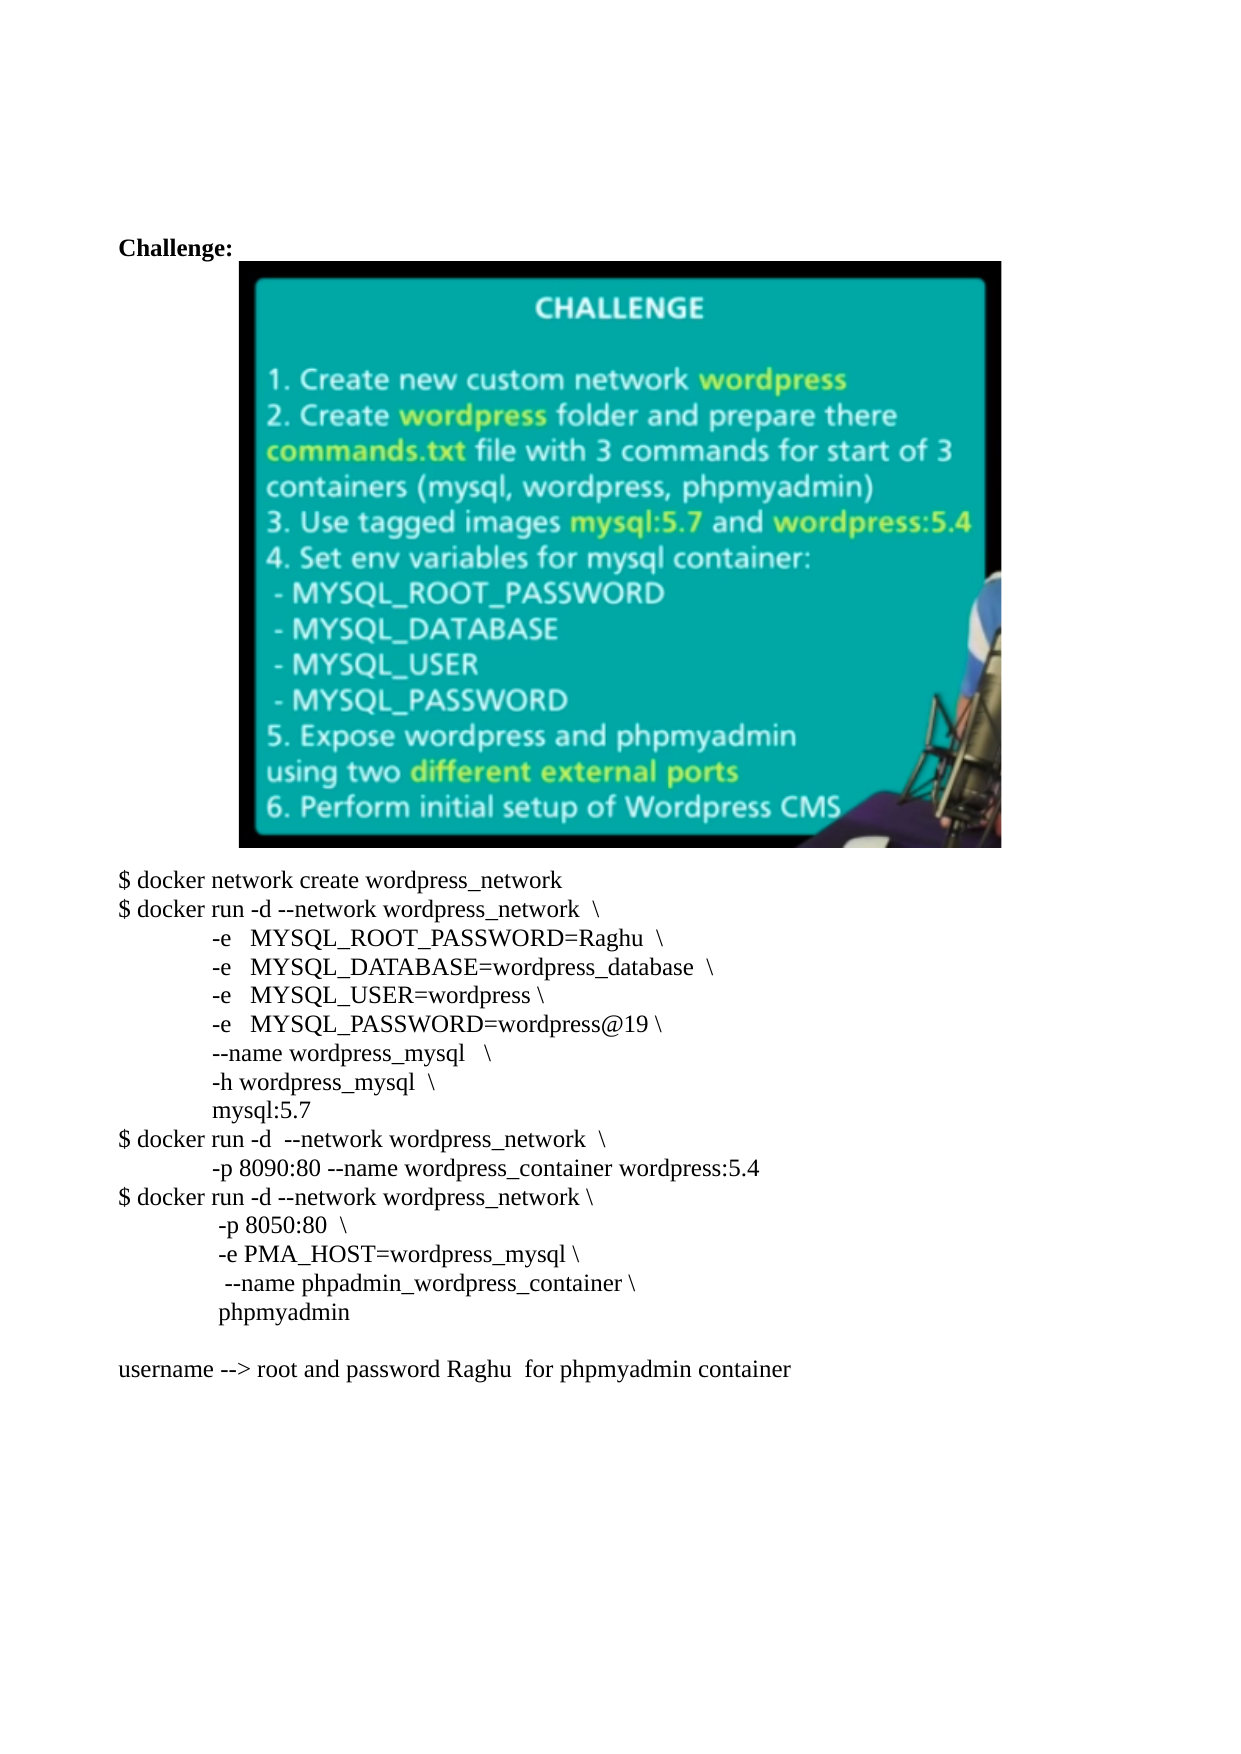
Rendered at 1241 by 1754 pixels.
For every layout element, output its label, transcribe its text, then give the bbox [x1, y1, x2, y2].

text -e MYSQL_DATABASE=wordpress_database \ [118, 952, 1122, 981]
text -e MYSQL_USER=wordpress \ [118, 981, 1122, 1009]
text $ docker network create wordpress_network [118, 866, 1122, 894]
text -e PMA_HOST=wordpress_mysql \ [118, 1239, 1122, 1268]
text username --> root and password Raghu for phpmyadmin container [118, 1354, 1122, 1383]
text -e MYSQL_ROOT_PASSWORD=Raghu \ [118, 923, 1122, 952]
text phpmyadmin [118, 1297, 1122, 1326]
text mysql:5.7 [118, 1096, 1122, 1124]
text $ docker run -d --network wordpress_network \ [118, 1124, 1122, 1153]
picture [238, 261, 1002, 848]
text -h wordpress_mysql \ [118, 1067, 1122, 1096]
text Challenge: [118, 233, 1122, 262]
text --name phpadmin_wordpress_container \ [118, 1268, 1122, 1297]
text -p 8090:80 --name wordpress_container wordpress:5.4 [118, 1153, 1122, 1182]
text -e MYSQL_PASSWORD=wordpress@19 \ [118, 1009, 1122, 1038]
text $ docker run -d --network wordpress_network \ [118, 1182, 1122, 1211]
text $ docker run -d --network wordpress_network \ [118, 894, 1122, 923]
text --name wordpress_mysql \ [118, 1038, 1122, 1067]
text -p 8050:80 \ [118, 1211, 1122, 1239]
